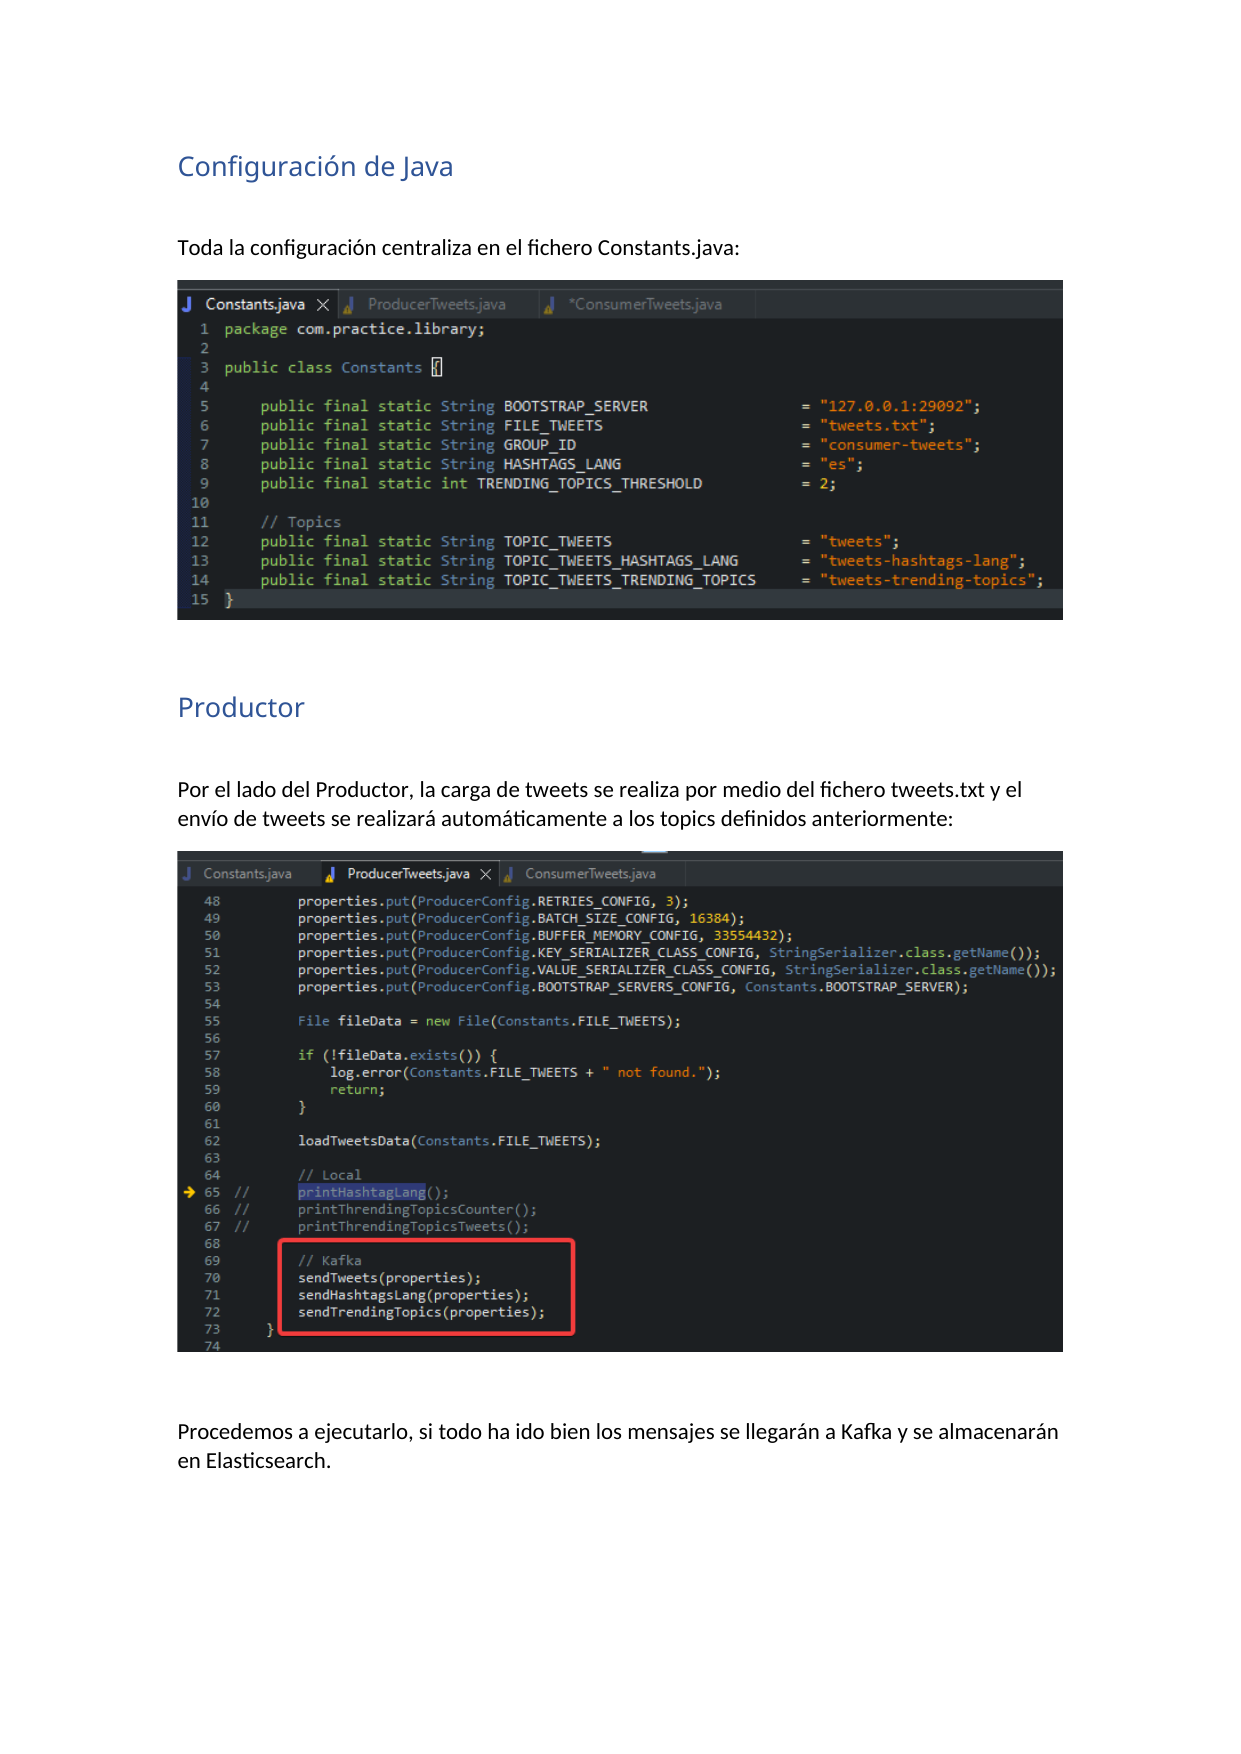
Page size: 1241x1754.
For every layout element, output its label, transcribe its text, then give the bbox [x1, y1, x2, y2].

subtitle Configuración de Java [177, 148, 1063, 184]
subtitle Productor [177, 689, 1063, 726]
text Toda la configuración centraliza en el fichero Constants.java: [177, 233, 1063, 262]
text Procedemos a ejecutarlo, si todo ha ido bien los mensajes se llegarán a Kafka y se almacenarán en Elasticsearch. [177, 1417, 1063, 1475]
text Por el lado del Productor, la carga de tweets se realiza por medio del fichero tweets.txt y el envío de tweets se realizará automáticamente a los topics definidos anteriormente: [177, 775, 1063, 833]
